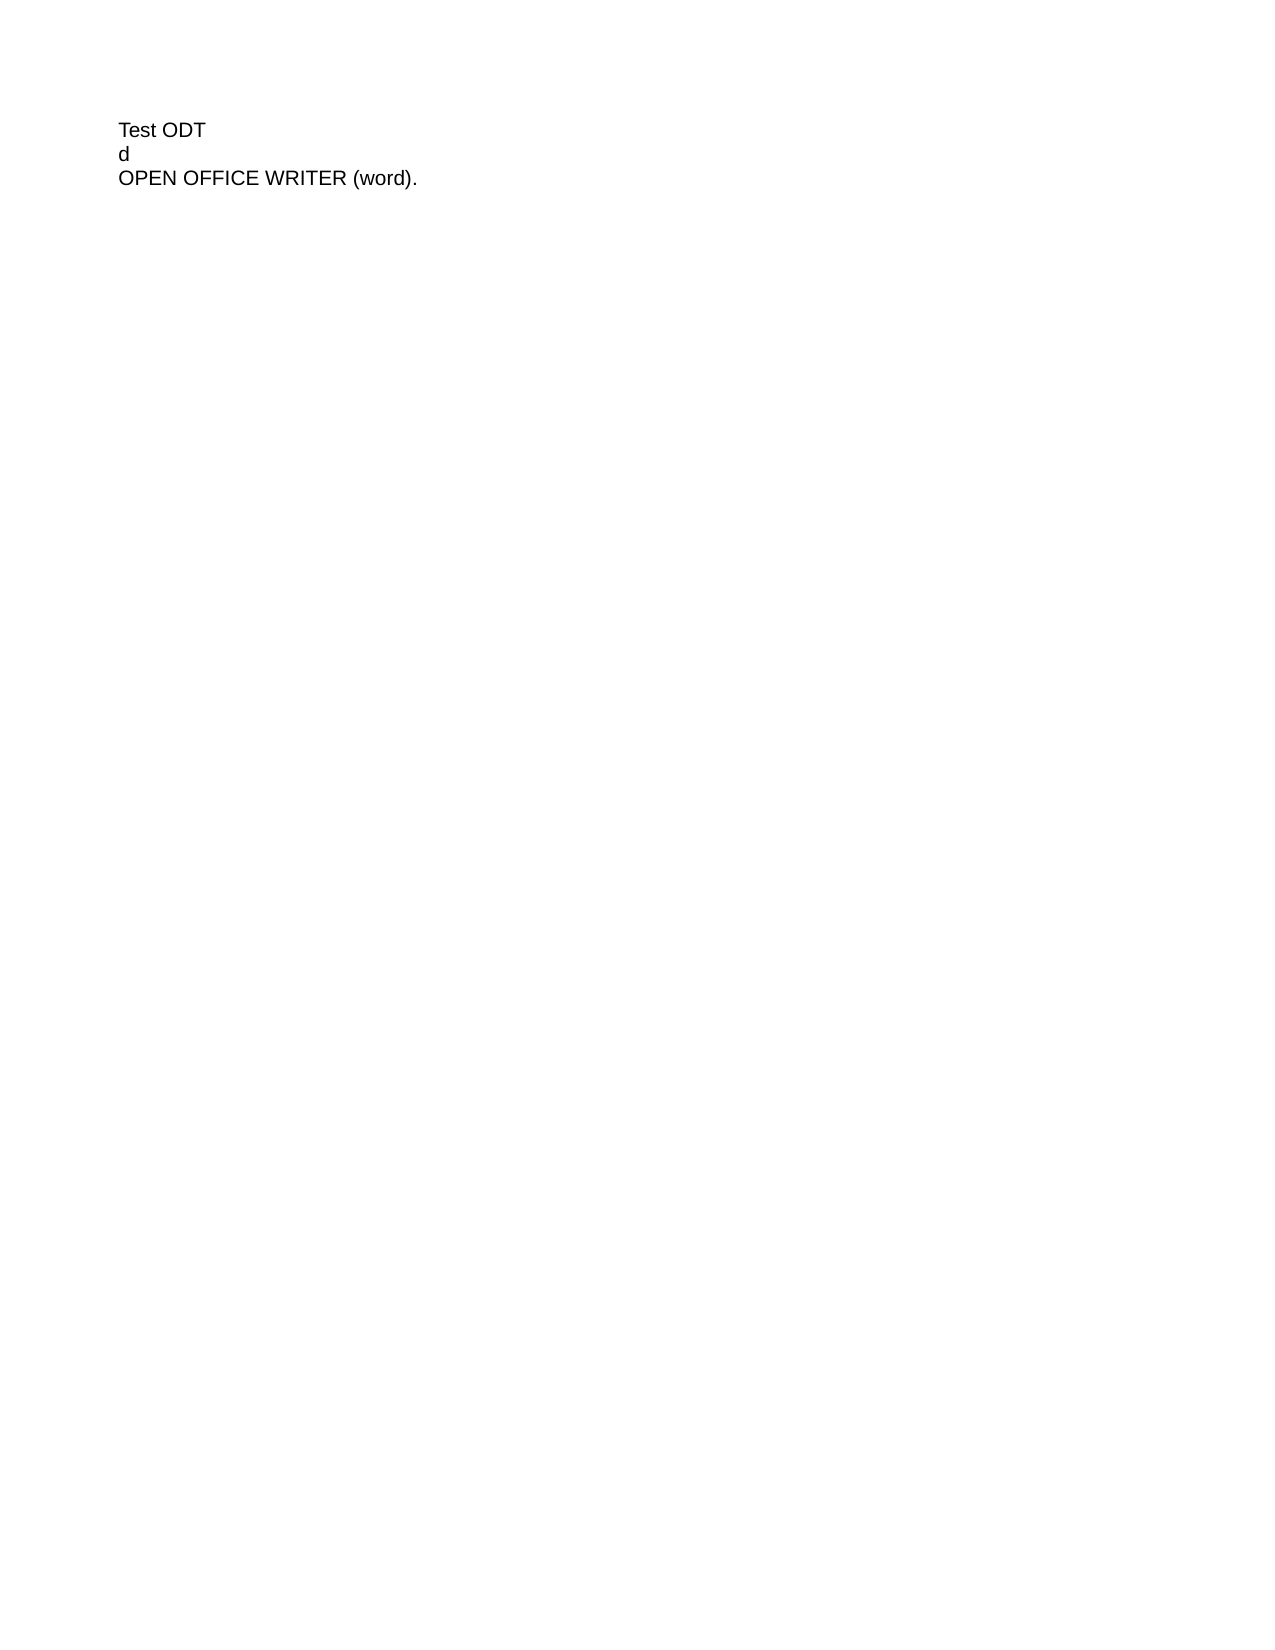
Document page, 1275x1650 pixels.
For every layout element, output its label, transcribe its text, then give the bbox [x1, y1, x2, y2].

text d [118, 142, 1157, 166]
text Test ODT [118, 118, 1157, 142]
text OPEN OFFICE WRITER (word). [118, 166, 1157, 190]
